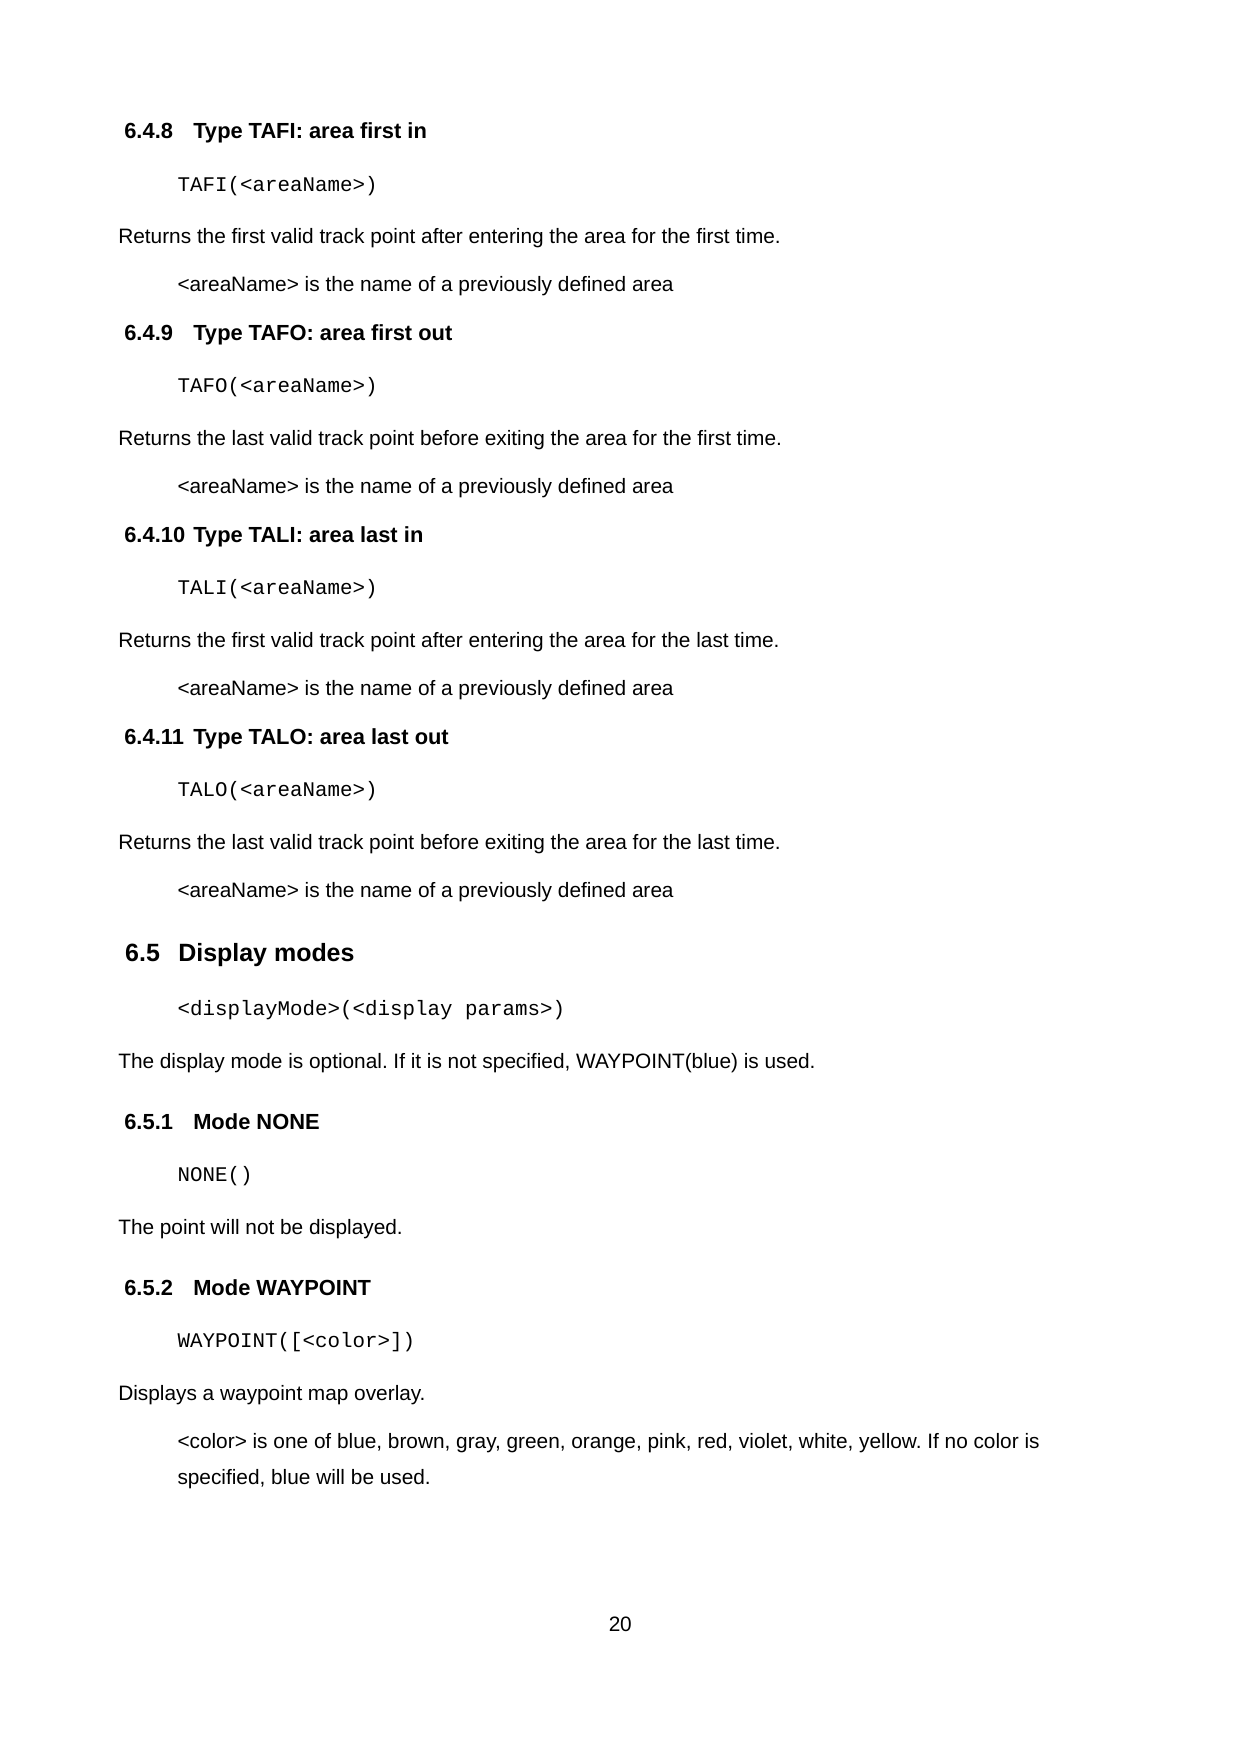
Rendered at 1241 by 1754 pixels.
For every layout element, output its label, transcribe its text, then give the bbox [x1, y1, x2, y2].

list <color> is one of blue, brown, gray, green, orange, pink, red, violet, white, yellow. If no color is specified, blue will be used. [177, 1429, 1122, 1489]
text NONE() [177, 1164, 1063, 1188]
text The point will not be displayed. [118, 1214, 1122, 1238]
subtitle Type TAFI: area first in [118, 118, 1122, 143]
list <areaName> is the name of a previously defined area [177, 474, 1122, 498]
list <areaName> is the name of a previously defined area [177, 878, 1122, 902]
text Returns the first valid track point after entering the area for the first time. [118, 224, 1122, 248]
text TAFO(<areaName>) [177, 376, 1063, 399]
text <displayMode>(<display params>) [177, 998, 1063, 1022]
subtitle Mode WAYPOINT [118, 1275, 1122, 1300]
subtitle Type TAFO: area first out [118, 320, 1122, 345]
subtitle Type TALI: area last in [118, 522, 1122, 547]
text Displays a waypoint map overlay. [118, 1380, 1122, 1404]
text TALO(<areaName>) [177, 779, 1063, 803]
text Returns the first valid track point after entering the area for the last time. [118, 628, 1122, 652]
subtitle Type TALO: area last out [118, 724, 1122, 749]
text Returns the last valid track point before exiting the area for the first time. [118, 426, 1122, 450]
list <areaName> is the name of a previously defined area [177, 272, 1122, 296]
text TAFI(<areaName>) [177, 174, 1063, 197]
text The display mode is optional. If it is not specified, WAYPOINT(blue) is used. [118, 1048, 1122, 1072]
text TALI(<areaName>) [177, 577, 1063, 601]
list <areaName> is the name of a previously defined area [177, 676, 1122, 700]
text Returns the last valid track point before exiting the area for the last time. [118, 829, 1122, 853]
text WAYPOINT([<color>]) [177, 1330, 1063, 1354]
subtitle Display modes [118, 937, 1122, 966]
subtitle Mode NONE [118, 1109, 1122, 1134]
